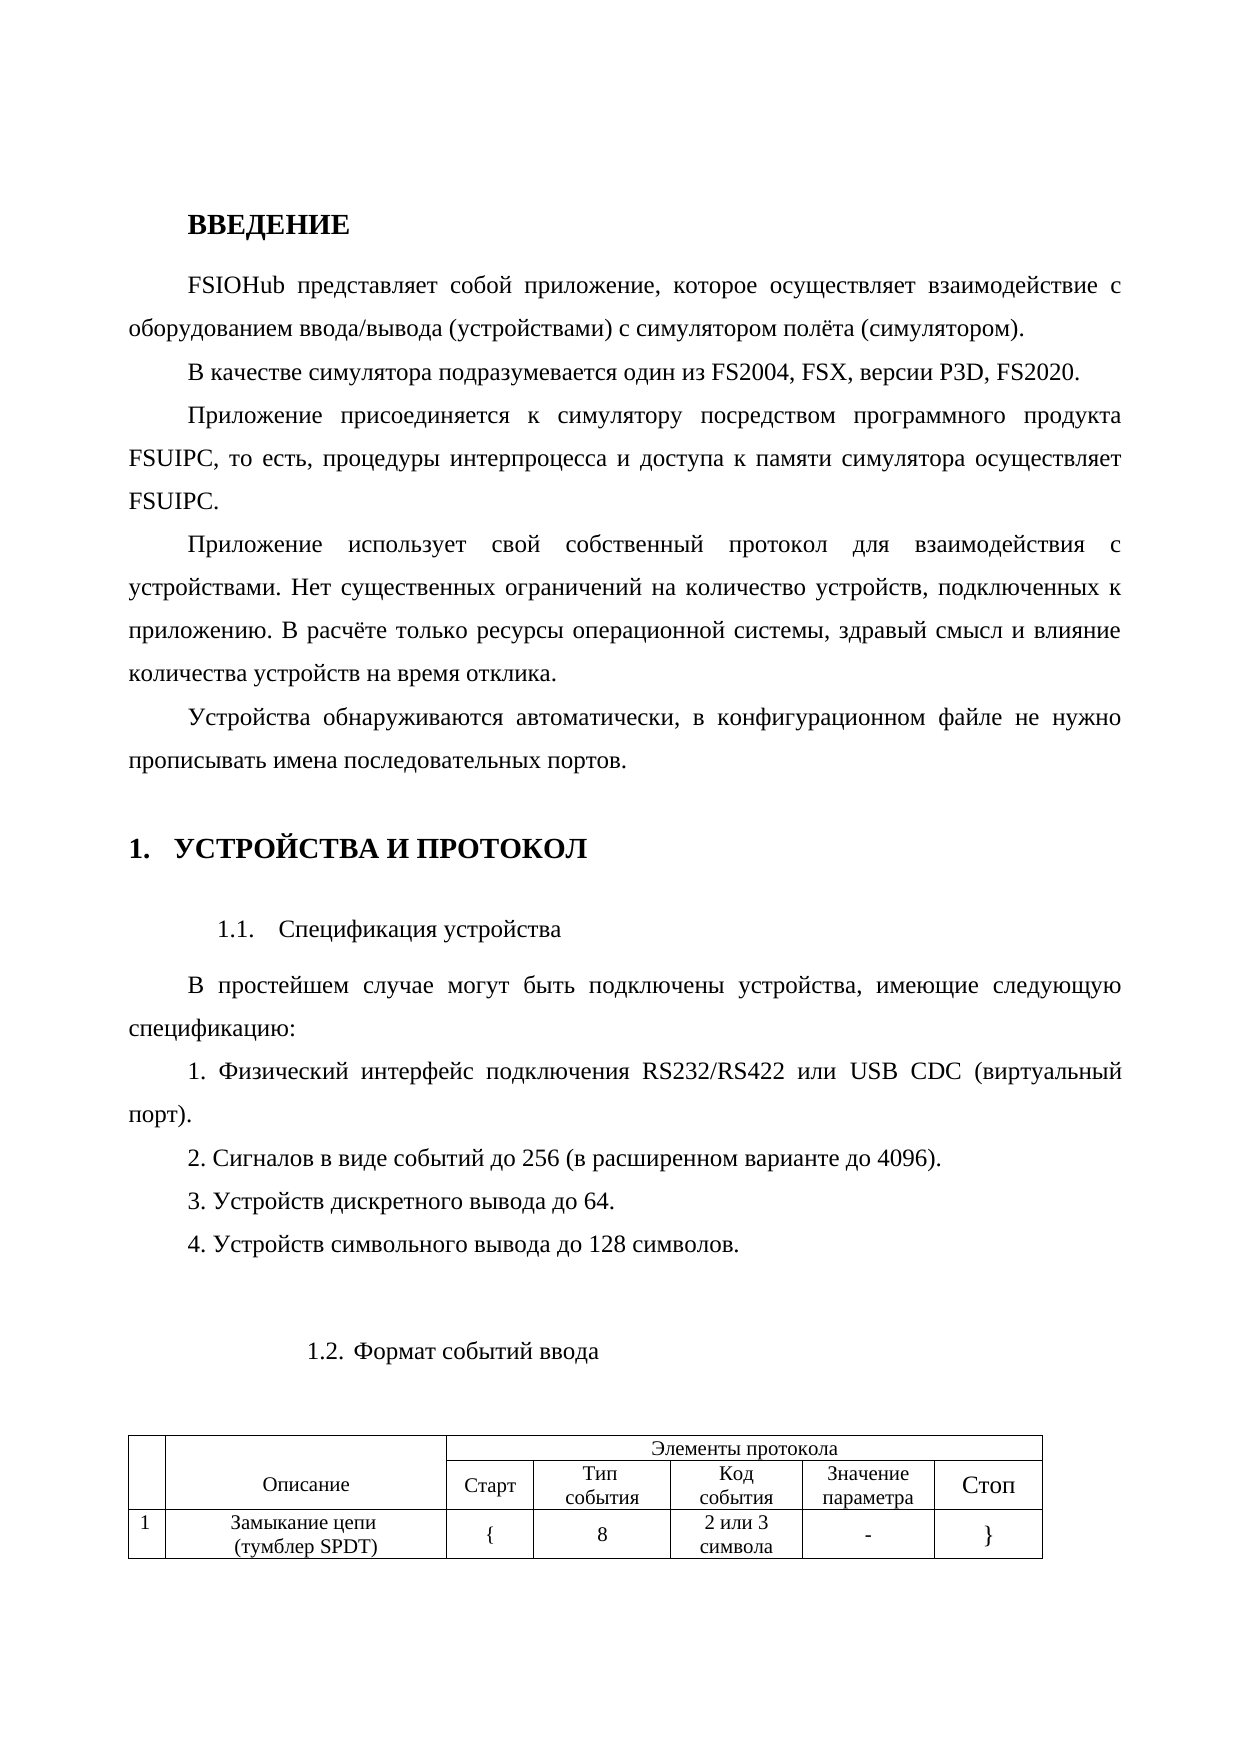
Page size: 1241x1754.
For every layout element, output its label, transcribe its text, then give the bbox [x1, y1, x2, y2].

text 2. Сигналов в виде событий до 256 (в расширенном варианте до 4096). [128, 1143, 1122, 1171]
table_cell Стоп [935, 1461, 1042, 1509]
table_cell 1 [129, 1510, 165, 1558]
text FSIOHub представляет собой приложение, которое осуществляет взаимодействие с оборудованием ввода/вывода (устройствами) с симулятором полёта (симулятором). [128, 270, 1122, 342]
text В простейшем случае могут быть подключены устройства, имеющие следующую спецификацию: [128, 970, 1122, 1042]
text Устройства обнаруживаются автоматически, в конфигурационном файле не нужно прописывать имена последовательных портов. [128, 702, 1122, 773]
table_cell } [935, 1510, 1042, 1558]
subtitle Спецификация устройства [128, 914, 1122, 943]
table_cell 2 или 3 символа [671, 1510, 802, 1558]
subtitle Формат событий ввода [307, 1336, 1122, 1365]
table_cell { [447, 1510, 533, 1558]
text 3. Устройств дискретного вывода до 64. [128, 1186, 1122, 1214]
table_cell Код события [671, 1461, 802, 1509]
table_cell - [803, 1510, 934, 1558]
subtitle ВВЕДЕНИЕ [187, 207, 1122, 241]
text В качестве симулятора подразумевается один из FS2004, FSX, версии P3D, FS2020. [128, 357, 1122, 385]
table_header Элементы протокола [447, 1436, 1042, 1460]
table_header Описание [166, 1436, 446, 1509]
table_cell Тип события [534, 1461, 670, 1509]
table_cell Значение параметра [803, 1461, 934, 1509]
text 4. Устройств символьного вывода до 128 символов. [128, 1229, 1122, 1258]
text 1. Физический интерфейс подключения RS232/RS422 или USB CDC (виртуальный порт). [128, 1056, 1122, 1128]
table_cell Замыкание цепи (тумблер SPDT) [166, 1510, 446, 1558]
table_cell 8 [534, 1510, 670, 1558]
table_cell Старт [447, 1461, 533, 1509]
subtitle УСТРОЙСТВА И ПРОТОКОЛ [128, 831, 1122, 864]
text Приложение использует свой собственный протокол для взаимодействия с устройствами. Нет существенных ограничений на количество устройств, подключенных к приложению. В расчёте только ресурсы операционной системы, здравый смысл и влияние количества устройств на время отклика. [128, 529, 1122, 687]
text Приложение присоединяется к симулятору посредством программного продукта FSUIPC, то есть, процедуры интерпроцесса и доступа к памяти симулятора осуществляет FSUIPC. [128, 400, 1122, 515]
table_header [129, 1436, 165, 1509]
